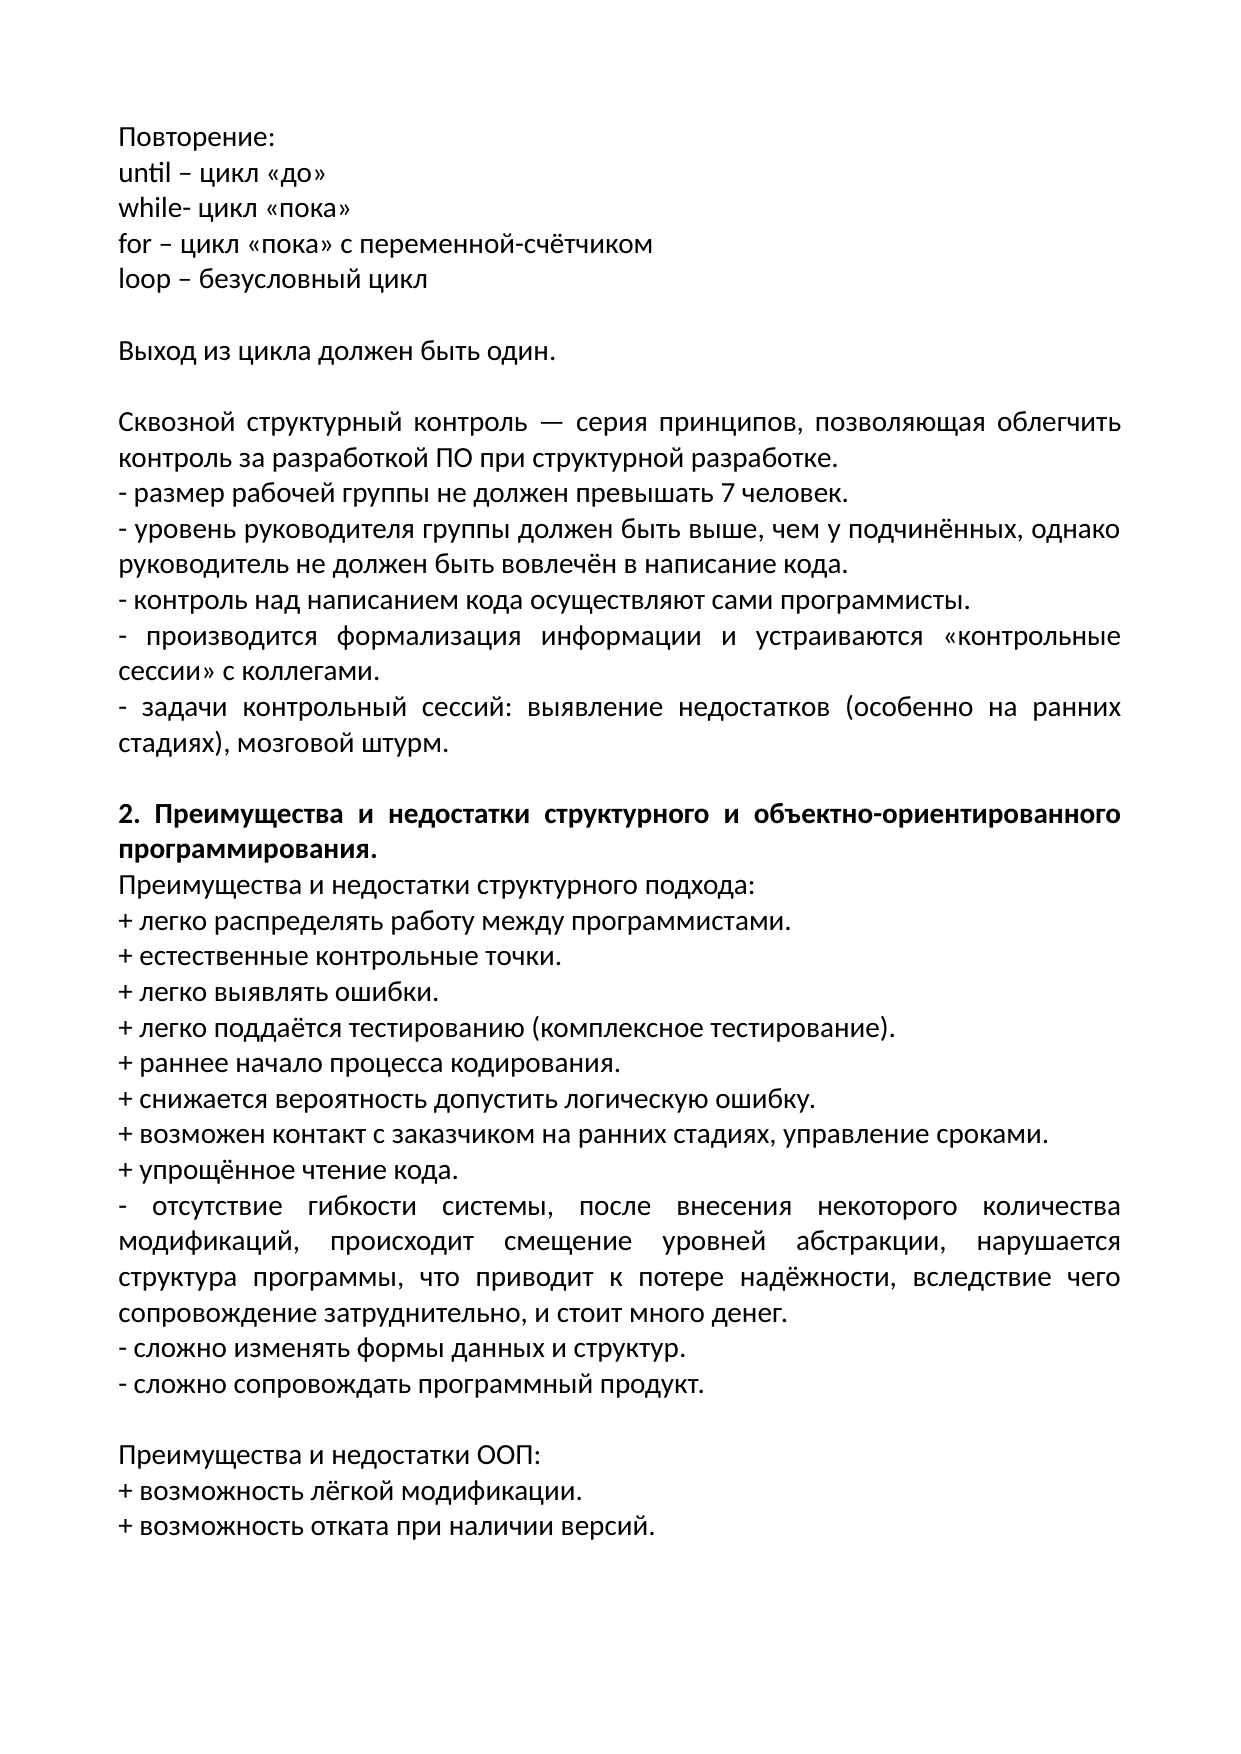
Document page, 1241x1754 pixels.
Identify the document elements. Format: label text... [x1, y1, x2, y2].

text + естественные контрольные точки. [118, 937, 1122, 973]
text + возможность отката при наличии версий. [118, 1507, 1122, 1543]
text - сложно сопровождать программный продукт. [118, 1365, 1122, 1401]
text for – цикл «пока» с переменной-счётчиком [118, 225, 1122, 261]
text loop – безусловный цикл [118, 261, 1122, 296]
text Выход из цикла должен быть один. [118, 332, 1122, 367]
text + возможен контакт с заказчиком на ранних стадиях, управление сроками. [118, 1116, 1122, 1151]
text Преимущества и недостатки структурного подхода: [118, 866, 1122, 902]
text - размер рабочей группы не должен превышать 7 человек. [118, 474, 1122, 510]
text + раннее начало процесса кодирования. [118, 1044, 1122, 1080]
text - сложно изменять формы данных и структур. [118, 1329, 1122, 1365]
text + легко выявлять ошибки. [118, 973, 1122, 1009]
text - отсутствие гибкости системы, после внесения некоторого количества модификаций, происходит смещение уровней абстракции, нарушается структура программы, что приводит к потере надёжности, вследствие чего сопровождение затруднительно, и стоит много денег. [118, 1187, 1122, 1329]
text - уровень руководителя группы должен быть выше, чем у подчинённых, однако руководитель не должен быть вовлечён в написание кода. [118, 510, 1122, 581]
text + упрощённое чтение кода. [118, 1151, 1122, 1187]
text Преимущества и недостатки ООП: [118, 1436, 1122, 1472]
text Сквозной структурный контроль — серия принципов, позволяющая облегчить контроль за разработкой ПО при структурной разработке. [118, 403, 1122, 474]
text + снижается вероятность допустить логическую ошибку. [118, 1080, 1122, 1116]
text + возможность лёгкой модификации. [118, 1472, 1122, 1507]
text + легко поддаётся тестированию (комплексное тестирование). [118, 1009, 1122, 1044]
text - контроль над написанием кода осуществляют сами программисты. [118, 581, 1122, 617]
text until – цикл «до» [118, 154, 1122, 189]
text + легко распределять работу между программистами. [118, 902, 1122, 937]
text while- цикл «пока» [118, 189, 1122, 225]
text 2. Преимущества и недостатки структурного и объектно-ориентированного программирования. [118, 795, 1122, 866]
text - производится формализация информации и устраиваются «контрольные сессии» с коллегами. [118, 617, 1122, 688]
text Повторение: [118, 118, 1122, 154]
text - задачи контрольный сессий: выявление недостатков (особенно на ранних стадиях), мозговой штурм. [118, 688, 1122, 759]
